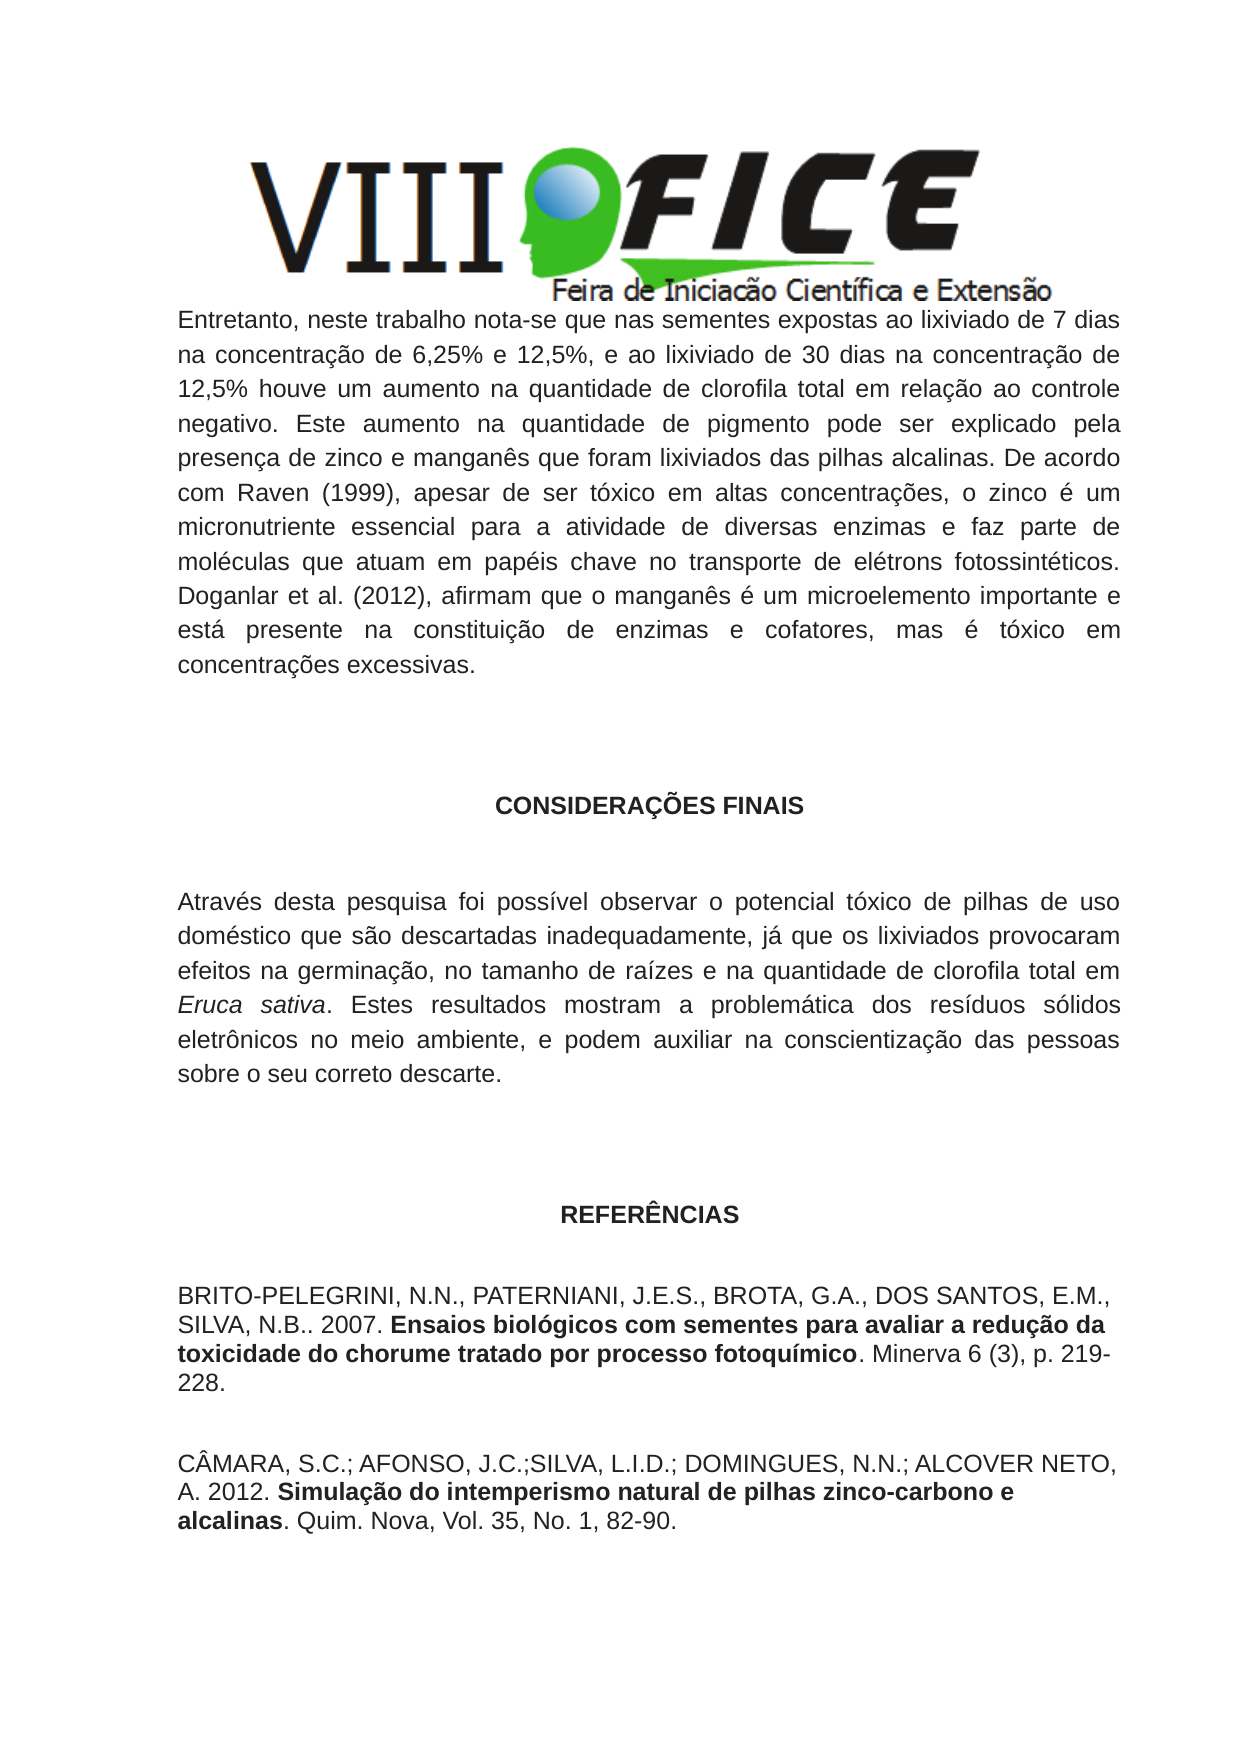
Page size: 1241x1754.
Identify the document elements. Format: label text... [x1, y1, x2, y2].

text BRITO-PELEGRINI, N.N., PATERNIANI, J.E.S., BROTA, G.A., DOS SANTOS, E.M., SILVA, N.B.. 2007. Ensaios biológicos com sementes para avaliar a redução da toxicidade do chorume tratado por processo fotoquímico. Minerva 6 (3), p. 219-228. [177, 1281, 1122, 1396]
text REFERÊNCIAS [177, 1200, 1122, 1229]
picture [239, 147, 1060, 301]
text Entretanto, neste trabalho nota-se que nas sementes expostas ao lixiviado de 7 dias na concentração de 6,25% e 12,5%, e ao lixiviado de 30 dias na concentração de 12,5% houve um aumento na quantidade de clorofila total em relação ao controle negativo. Este aumento na quantidade de pigmento pode ser explicado pela presença de zinco e manganês que foram lixiviados das pilhas alcalinas. De acordo com Raven (1999), apesar de ser tóxico em altas concentrações, o zinco é um micronutriente essencial para a atividade de diversas enzimas e faz parte de moléculas que atuam em papéis chave no transporte de elétrons fotossintéticos. Doganlar et al. (2012), afirmam que o manganês é um microelemento importante e está presente na constituição de enzimas e cofatores, mas é tóxico em concentrações excessivas. [177, 305, 1122, 679]
text Através desta pesquisa foi possível observar o potencial tóxico de pilhas de uso doméstico que são descartadas inadequadamente, já que os lixiviados provocaram efeitos na germinação, no tamanho de raízes e na quantidade de clorofila total em Eruca sativa. Estes resultados mostram a problemática dos resíduos sólidos eletrônicos no meio ambiente, e podem auxiliar na conscientização das pessoas sobre o seu correto descarte. [177, 887, 1122, 1088]
text CONSIDERAÇÕES FINAIS [177, 791, 1122, 819]
text CÂMARA, S.C.; AFONSO, J.C.;SILVA, L.I.D.; DOMINGUES, N.N.; ALCOVER NETO, A. 2012. Simulação do intemperismo natural de pilhas zinco-carbono e alcalinas. Quim. Nova, Vol. 35, No. 1, 82-90. [177, 1448, 1122, 1535]
